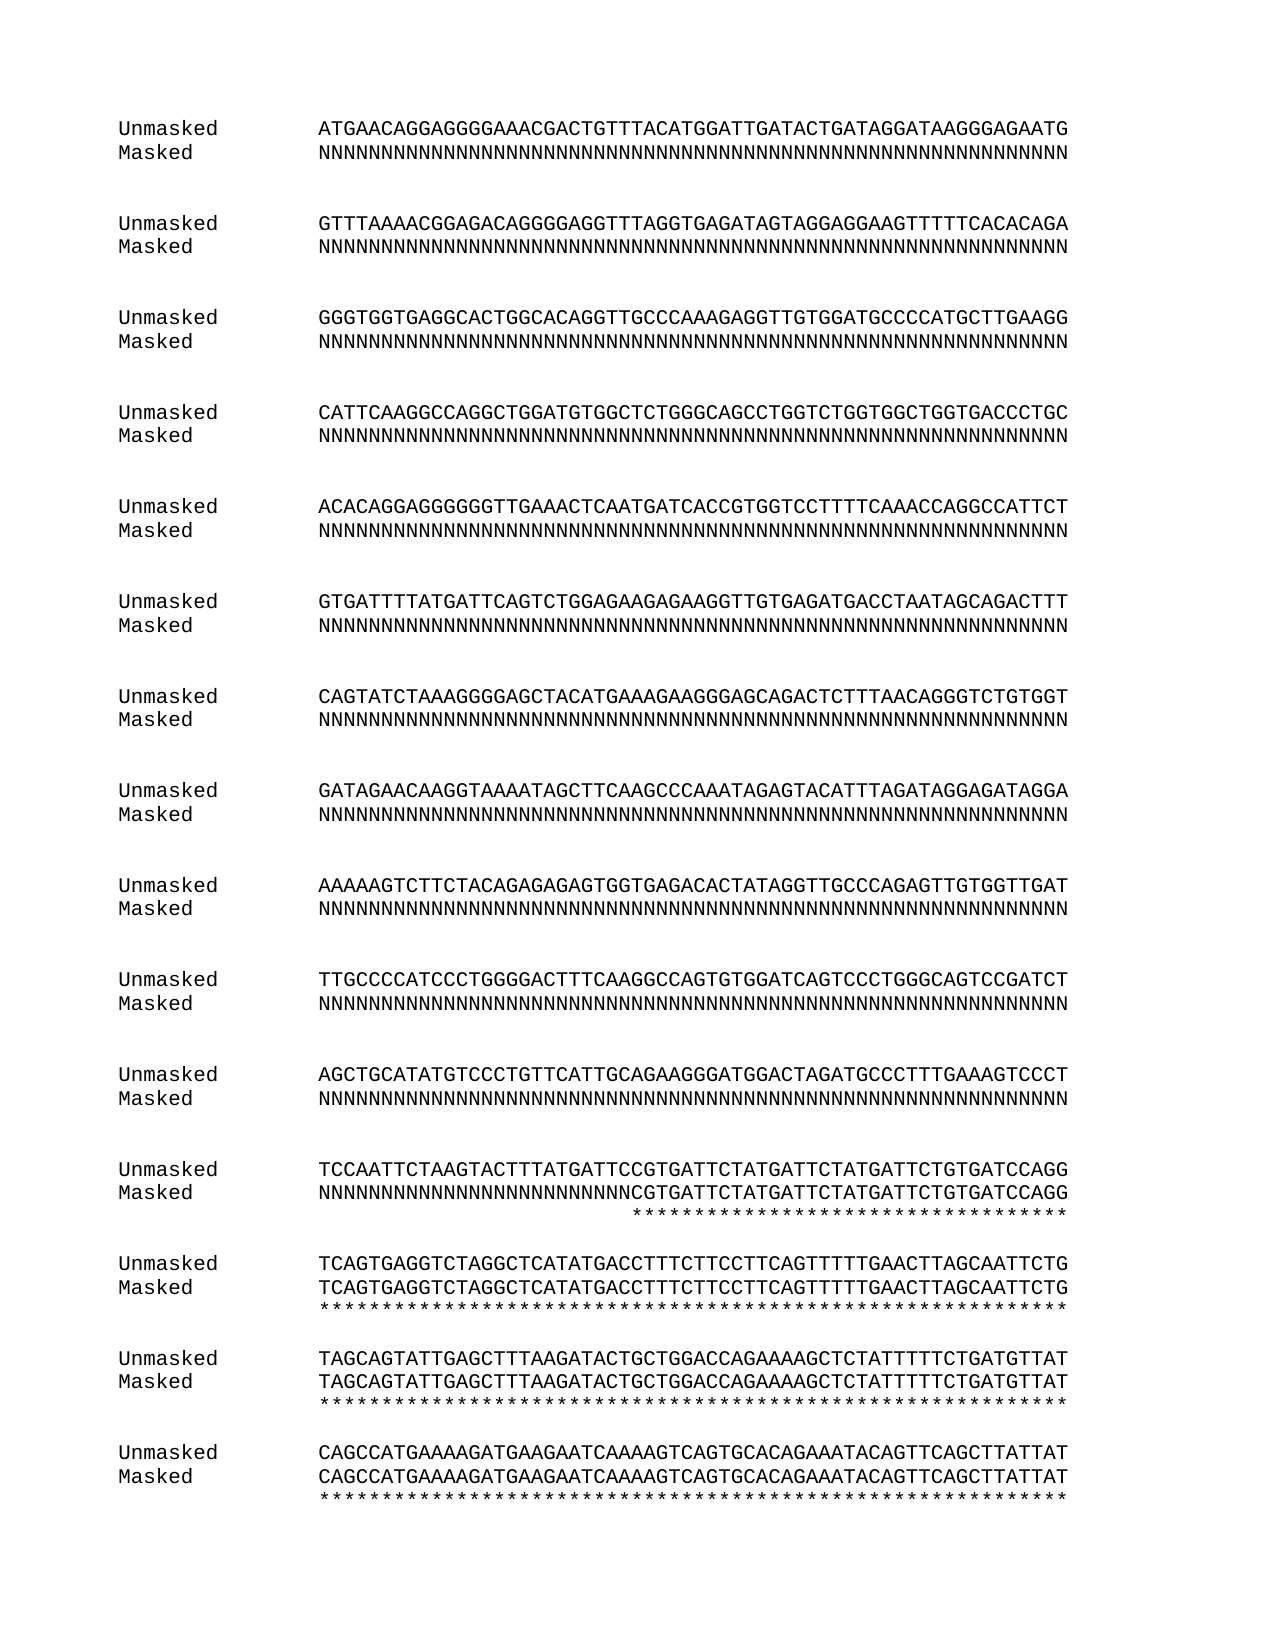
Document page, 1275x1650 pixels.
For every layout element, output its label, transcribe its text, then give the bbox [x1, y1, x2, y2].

text Masked NNNNNNNNNNNNNNNNNNNNNNNNNNNNNNNNNNNNNNNNNNNNNNNNNNNNNNNNNNNN [118, 709, 1157, 733]
text Masked NNNNNNNNNNNNNNNNNNNNNNNNNNNNNNNNNNNNNNNNNNNNNNNNNNNNNNNNNNNN [118, 993, 1157, 1017]
text Unmasked ACACAGGAGGGGGGTTGAAACTCAATGATCACCGTGGTCCTTTTCAAACCAGGCCATTCT [118, 496, 1157, 520]
text Masked NNNNNNNNNNNNNNNNNNNNNNNNNNNNNNNNNNNNNNNNNNNNNNNNNNNNNNNNNNNN [118, 1088, 1157, 1111]
text Unmasked TAGCAGTATTGAGCTTTAAGATACTGCTGGACCAGAAAAGCTCTATTTTTCTGATGTTAT [118, 1348, 1157, 1371]
text Masked NNNNNNNNNNNNNNNNNNNNNNNNNNNNNNNNNNNNNNNNNNNNNNNNNNNNNNNNNNNN [118, 142, 1157, 165]
text Masked TAGCAGTATTGAGCTTTAAGATACTGCTGGACCAGAAAAGCTCTATTTTTCTGATGTTAT [118, 1371, 1157, 1395]
text Masked TCAGTGAGGTCTAGGCTCATATGACCTTTCTTCCTTCAGTTTTTGAACTTAGCAATTCTG [118, 1277, 1157, 1300]
text Unmasked GGGTGGTGAGGCACTGGCACAGGTTGCCCAAAGAGGTTGTGGATGCCCCATGCTTGAAGG [118, 307, 1157, 331]
text Unmasked GATAGAACAAGGTAAAATAGCTTCAAGCCCAAATAGAGTACATTTAGATAGGAGATAGGA [118, 780, 1157, 804]
text *********************************** [118, 1206, 1157, 1229]
text ************************************************************ [118, 1300, 1157, 1324]
text Masked NNNNNNNNNNNNNNNNNNNNNNNNNNNNNNNNNNNNNNNNNNNNNNNNNNNNNNNNNNNN [118, 898, 1157, 922]
text Unmasked GTTTAAAACGGAGACAGGGGAGGTTTAGGTGAGATAGTAGGAGGAAGTTTTTCACACAGA [118, 213, 1157, 236]
text Unmasked TCCAATTCTAAGTACTTTATGATTCCGTGATTCTATGATTCTATGATTCTGTGATCCAGG [118, 1158, 1157, 1182]
text Masked NNNNNNNNNNNNNNNNNNNNNNNNNNNNNNNNNNNNNNNNNNNNNNNNNNNNNNNNNNNN [118, 615, 1157, 638]
text Masked NNNNNNNNNNNNNNNNNNNNNNNNNNNNNNNNNNNNNNNNNNNNNNNNNNNNNNNNNNNN [118, 804, 1157, 827]
text ************************************************************ [118, 1395, 1157, 1419]
text Unmasked CAGTATCTAAAGGGGAGCTACATGAAAGAAGGGAGCAGACTCTTTAACAGGGTCTGTGGT [118, 686, 1157, 709]
text Unmasked TCAGTGAGGTCTAGGCTCATATGACCTTTCTTCCTTCAGTTTTTGAACTTAGCAATTCTG [118, 1253, 1157, 1277]
text Unmasked CAGCCATGAAAAGATGAAGAATCAAAAGTCAGTGCACAGAAATACAGTTCAGCTTATTAT [118, 1442, 1157, 1466]
text Masked CAGCCATGAAAAGATGAAGAATCAAAAGTCAGTGCACAGAAATACAGTTCAGCTTATTAT [118, 1466, 1157, 1489]
text ************************************************************ [118, 1489, 1157, 1513]
text Masked NNNNNNNNNNNNNNNNNNNNNNNNNCGTGATTCTATGATTCTATGATTCTGTGATCCAGG [118, 1182, 1157, 1206]
text Masked NNNNNNNNNNNNNNNNNNNNNNNNNNNNNNNNNNNNNNNNNNNNNNNNNNNNNNNNNNNN [118, 236, 1157, 260]
text Unmasked TTGCCCCATCCCTGGGGACTTTCAAGGCCAGTGTGGATCAGTCCCTGGGCAGTCCGATCT [118, 969, 1157, 993]
text Masked NNNNNNNNNNNNNNNNNNNNNNNNNNNNNNNNNNNNNNNNNNNNNNNNNNNNNNNNNNNN [118, 426, 1157, 449]
text Unmasked CATTCAAGGCCAGGCTGGATGTGGCTCTGGGCAGCCTGGTCTGGTGGCTGGTGACCCTGC [118, 402, 1157, 426]
text Unmasked GTGATTTTATGATTCAGTCTGGAGAAGAGAAGGTTGTGAGATGACCTAATAGCAGACTTT [118, 591, 1157, 615]
text Unmasked ATGAACAGGAGGGGAAACGACTGTTTACATGGATTGATACTGATAGGATAAGGGAGAATG [118, 118, 1157, 142]
text Masked NNNNNNNNNNNNNNNNNNNNNNNNNNNNNNNNNNNNNNNNNNNNNNNNNNNNNNNNNNNN [118, 331, 1157, 354]
text Unmasked AGCTGCATATGTCCCTGTTCATTGCAGAAGGGATGGACTAGATGCCCTTTGAAAGTCCCT [118, 1064, 1157, 1088]
text Unmasked AAAAAGTCTTCTACAGAGAGAGTGGTGAGACACTATAGGTTGCCCAGAGTTGTGGTTGAT [118, 875, 1157, 898]
text Masked NNNNNNNNNNNNNNNNNNNNNNNNNNNNNNNNNNNNNNNNNNNNNNNNNNNNNNNNNNNN [118, 520, 1157, 544]
